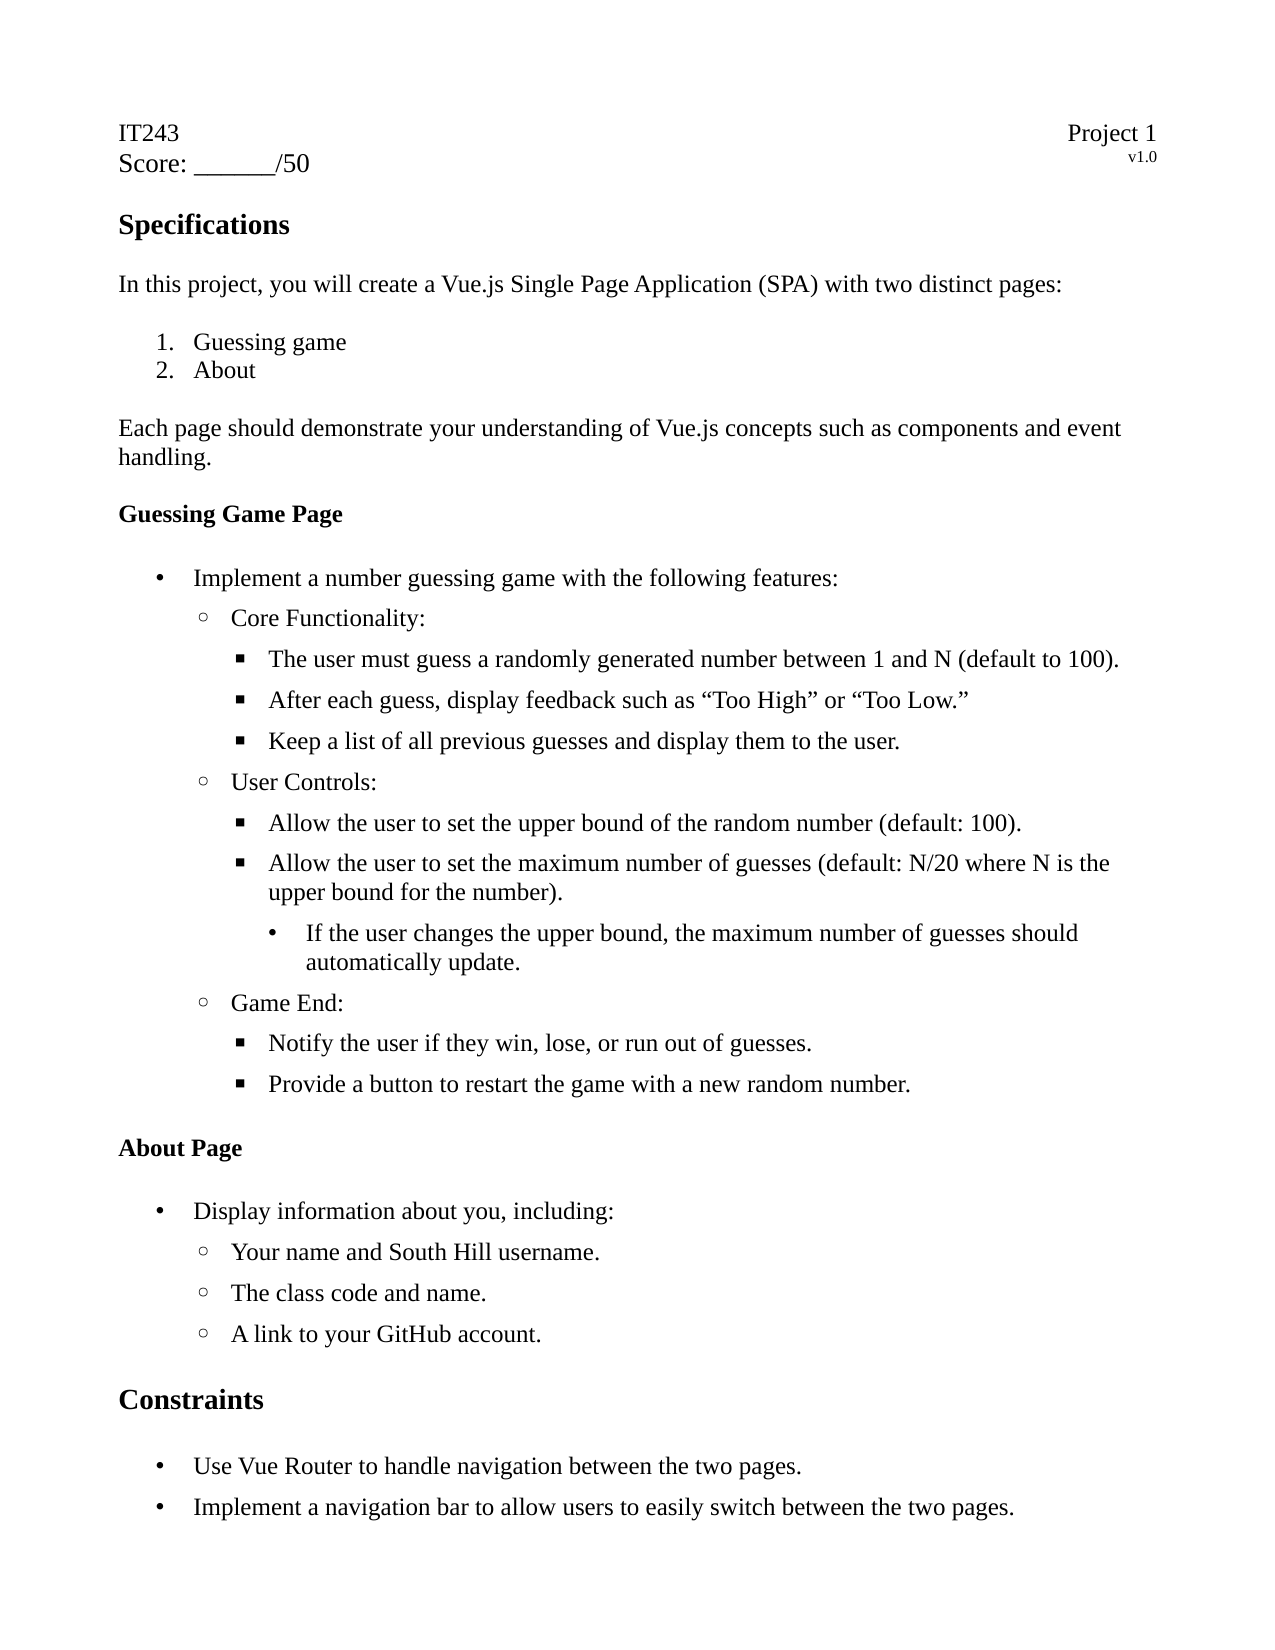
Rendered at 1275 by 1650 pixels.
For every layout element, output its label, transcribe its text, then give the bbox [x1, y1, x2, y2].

table_cell v1.0 [484, 147, 1157, 178]
text About Page [118, 1133, 1157, 1162]
list Notify the user if they win, lose, or run out of guesses. [231, 1028, 1157, 1057]
list Your name and South Hill username. [193, 1237, 1157, 1266]
list Use Vue Router to handle navigation between the two pages. [156, 1451, 1157, 1479]
list Allow the user to set the maximum number of guesses (default: N/20 where N is the upper bound for the number). [231, 848, 1157, 906]
list Game End: [193, 988, 1157, 1016]
list Guessing game [156, 327, 1157, 355]
text Constraints [118, 1382, 1157, 1416]
list About [156, 355, 1157, 384]
list Keep a list of all previous guesses and display them to the user. [231, 726, 1157, 755]
table_header IT243 [118, 118, 484, 147]
text Specifications [118, 207, 1157, 240]
text In this project, you will create a Vue.js Single Page Application (SPA) with two distinct pages: [118, 269, 1157, 298]
table_header Project 1 [484, 118, 1157, 147]
text Each page should demonstrate your understanding of Vue.js concepts such as components and event handling. [118, 413, 1157, 470]
list Core Functionality: [193, 603, 1157, 632]
list Allow the user to set the upper bound of the random number (default: 100). [231, 808, 1157, 836]
list Display information about you, including: [156, 1196, 1157, 1225]
list User Controls: [193, 767, 1157, 796]
table_cell Score: ______/50 [118, 147, 484, 178]
list The class code and name. [193, 1278, 1157, 1307]
list Implement a number guessing game with the following features: [156, 563, 1157, 591]
list The user must guess a randomly generated number between 1 and N (default to 100). [231, 644, 1157, 673]
list After each guess, display feedback such as “Too High” or “Too Low.” [231, 685, 1157, 714]
list A link to your GitHub account. [193, 1319, 1157, 1348]
list If the user changes the upper bound, the maximum number of guesses should automatically update. [268, 918, 1157, 976]
list Implement a navigation bar to allow users to easily switch between the two pages. [156, 1492, 1157, 1520]
text Guessing Game Page [118, 499, 1157, 528]
list Provide a button to restart the game with a new random number. [231, 1069, 1157, 1098]
